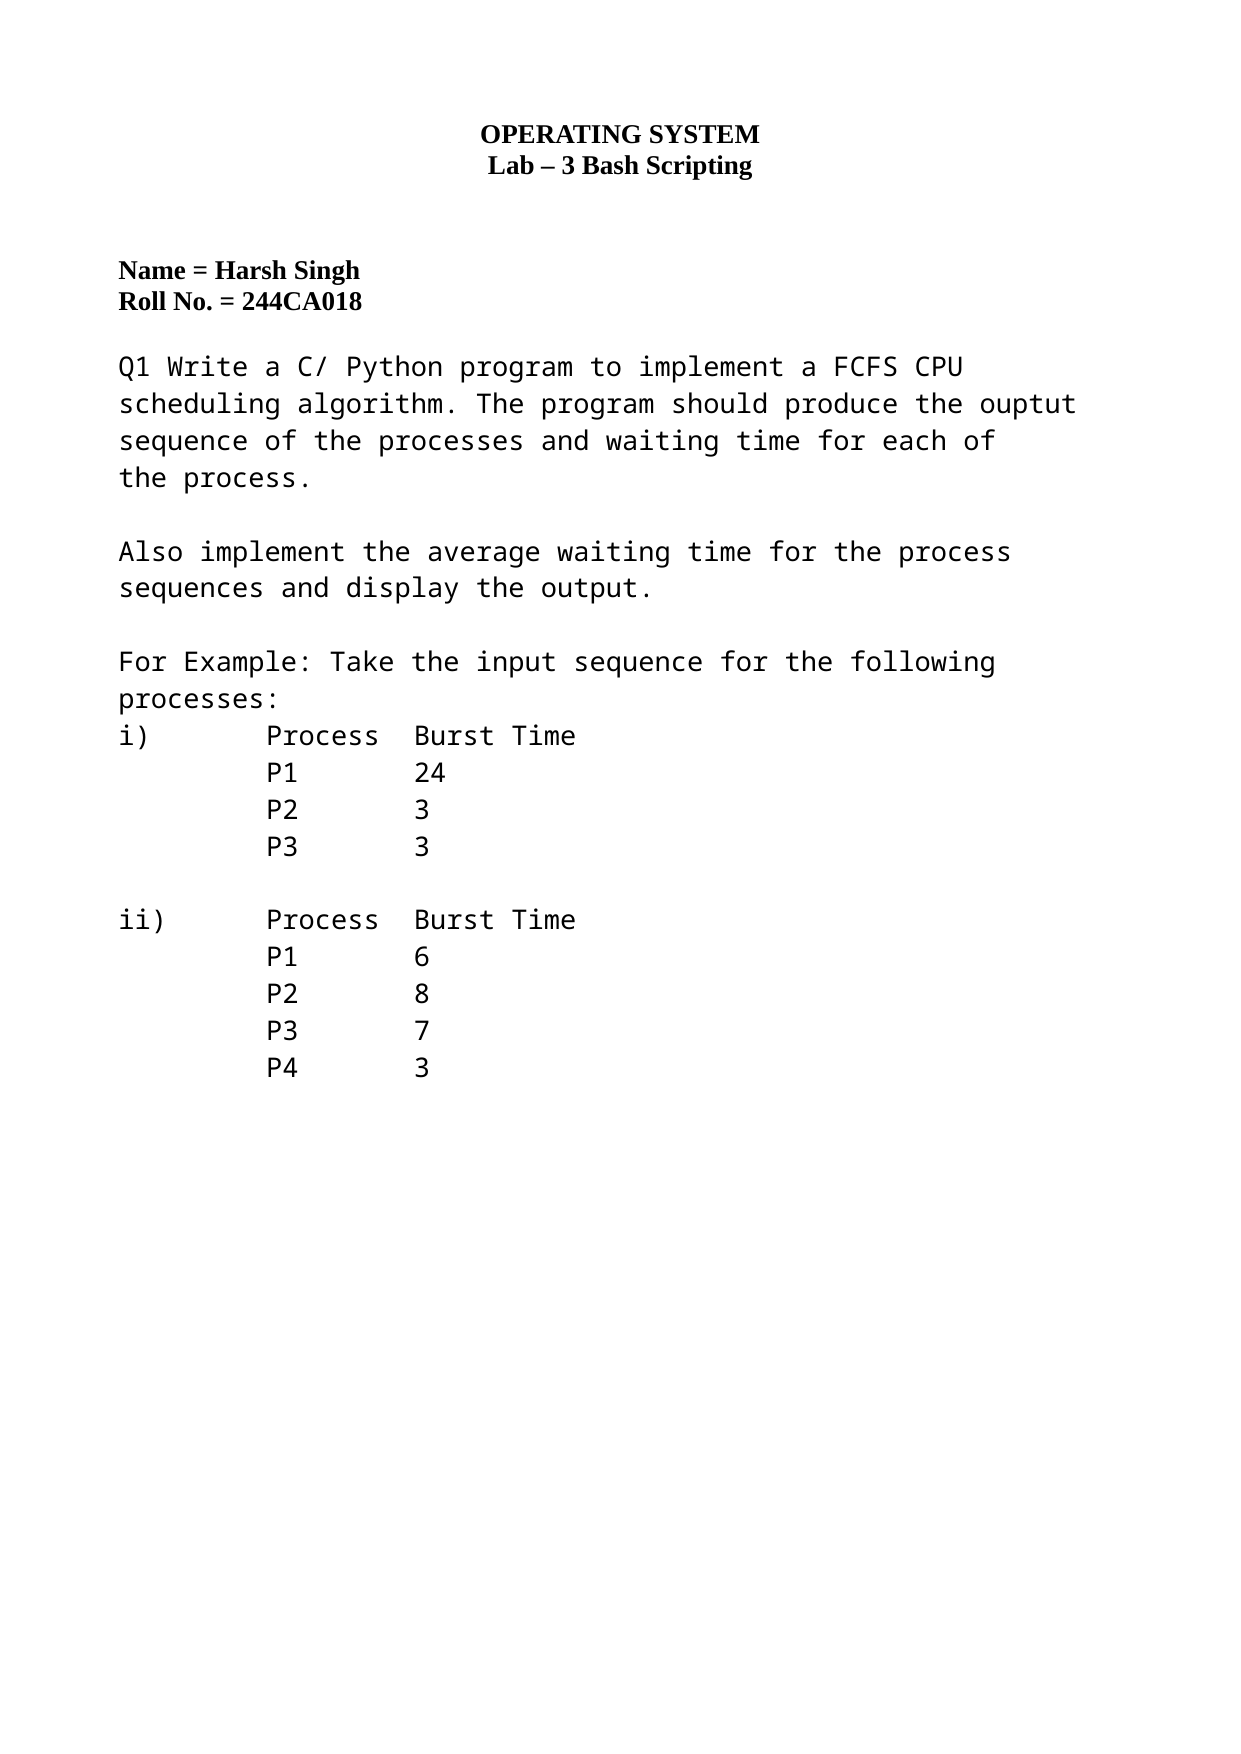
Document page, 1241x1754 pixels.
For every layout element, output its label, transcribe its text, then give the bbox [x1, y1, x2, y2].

text P2 8 [118, 974, 1122, 1011]
text P4 3 [118, 1048, 1122, 1085]
text ii) Process Burst Time [118, 901, 1122, 938]
text P3 3 [118, 827, 1122, 864]
text OPERATING SYSTEM [118, 118, 1122, 149]
text P1 6 [118, 938, 1122, 974]
text Name = Harsh Singh [118, 254, 1122, 285]
text Q1 Write a C/ Python program to implement a FCFS CPU scheduling algorithm. The program should produce the ouptut sequence of the processes and waiting time for each of [118, 348, 1122, 458]
text the process. [118, 458, 1122, 495]
text For Example: Take the input sequence for the following processes: [118, 643, 1122, 716]
text Lab – 3 Bash Scripting [118, 149, 1122, 180]
text Also implement the average waiting time for the process sequences and display the output. [118, 532, 1122, 606]
text P2 3 [118, 790, 1122, 827]
text i) Process Burst Time [118, 716, 1122, 753]
text P1 24 [118, 753, 1122, 790]
text P3 7 [118, 1011, 1122, 1048]
text Roll No. = 244CA018 [118, 285, 1122, 316]
